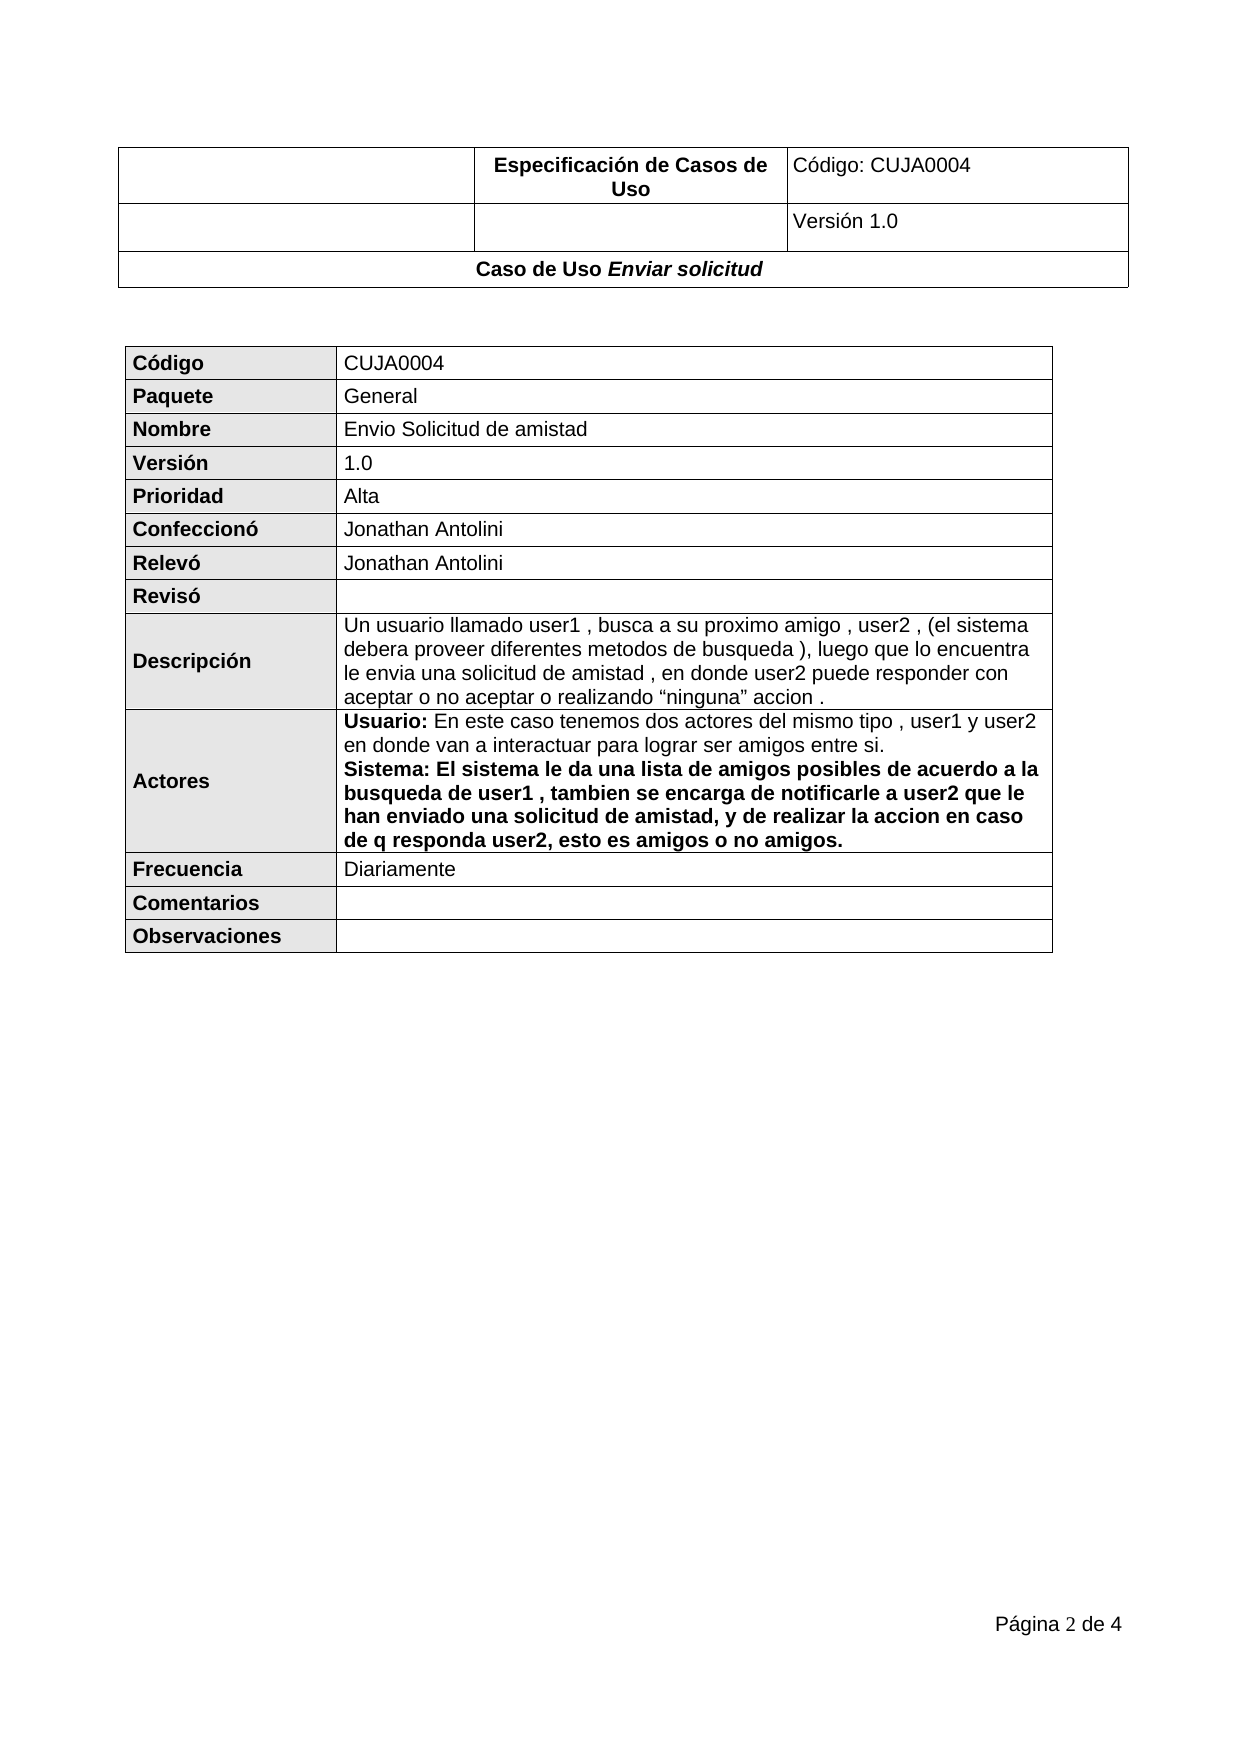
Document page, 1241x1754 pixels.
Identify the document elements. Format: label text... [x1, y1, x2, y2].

table_cell Descripción [126, 614, 336, 708]
table_header CUJA0004 [337, 347, 1052, 379]
table_cell Envio Solicitud de amistad [337, 414, 1052, 446]
table_cell Revisó [126, 580, 336, 612]
table_cell Versión [126, 447, 336, 479]
table_cell Un usuario llamado user1 , busca a su proximo amigo , user2 , (el sistema debera proveer diferentes metodos de busqueda ), luego que lo encuentra le envia una solicitud de amistad , en donde user2 puede responder con aceptar o no aceptar o realizando “ninguna” accion . [337, 614, 1052, 708]
table_cell Jonathan Antolini [337, 547, 1052, 579]
table_cell [337, 887, 1052, 919]
table_cell Frecuencia [126, 853, 336, 886]
table_cell General [337, 380, 1052, 412]
table_cell Diariamente [337, 853, 1052, 886]
table_cell Paquete [126, 380, 336, 412]
table_cell Relevó [126, 547, 336, 579]
table_cell Actores [126, 710, 336, 852]
table_header Código [126, 347, 336, 379]
table_cell Confeccionó [126, 514, 336, 546]
table_cell Alta [337, 480, 1052, 512]
table_cell [337, 580, 1052, 612]
table_cell [337, 920, 1052, 952]
table_cell 1.0 [337, 447, 1052, 479]
table_cell Usuario: En este caso tenemos dos actores del mismo tipo , user1 y user2 en donde van a interactuar para lograr ser amigos entre si. Sistema: El sistema le da una lista de amigos posibles de acuerdo a la busqueda de user1 , tambien se encarga de notificarle a user2 que le han enviado una solicitud de amistad, y de realizar la accion en caso de q responda user2, esto es amigos o no amigos. [337, 710, 1052, 852]
table_cell Nombre [126, 414, 336, 446]
table_cell Jonathan Antolini [337, 514, 1052, 546]
table_cell Observaciones [126, 920, 336, 952]
table_cell Comentarios [126, 887, 336, 919]
table_cell Prioridad [126, 480, 336, 512]
